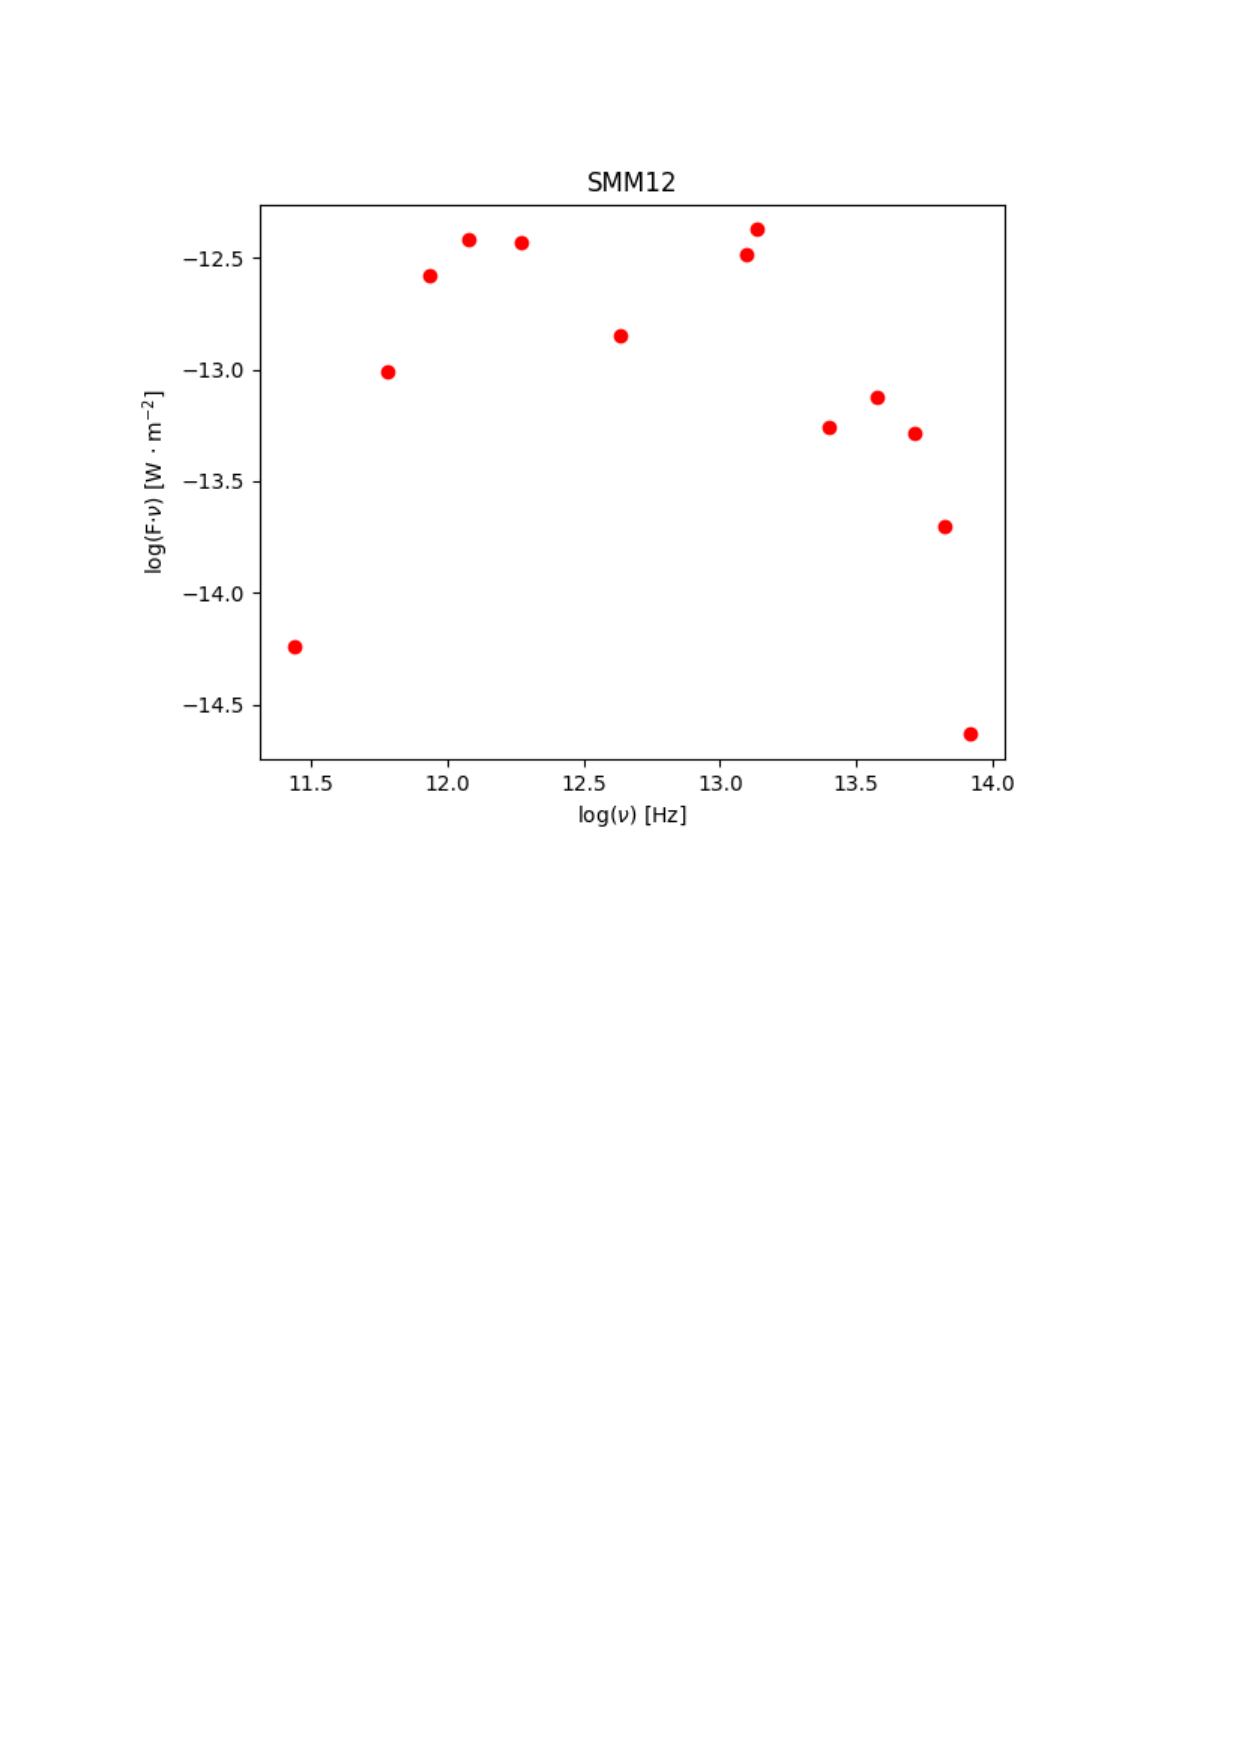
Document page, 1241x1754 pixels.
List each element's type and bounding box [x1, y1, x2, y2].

picture [140, 118, 1100, 839]
